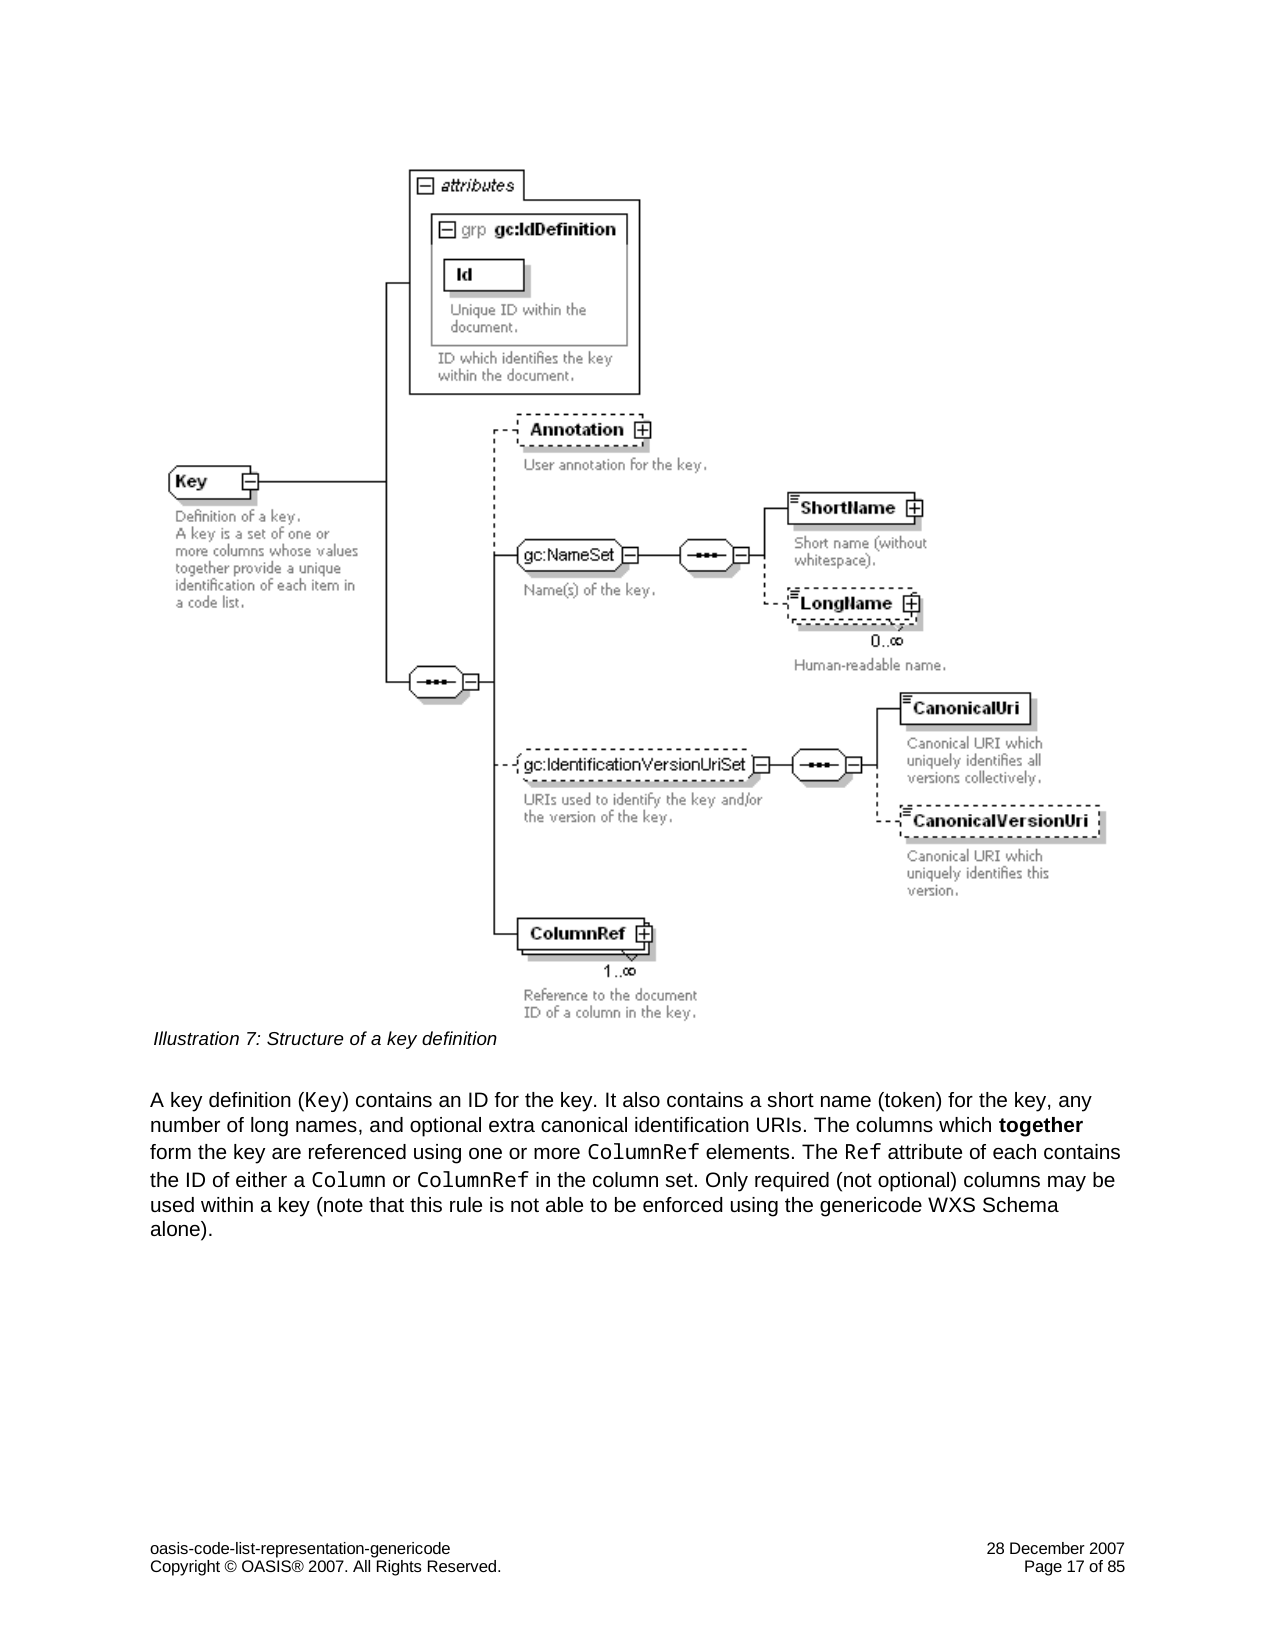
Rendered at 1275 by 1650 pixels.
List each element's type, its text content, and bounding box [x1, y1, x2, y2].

picture [153, 162, 1122, 1029]
text Illustration 7: Structure of a key definition [153, 1029, 1122, 1049]
text A key definition (Key) contains an ID for the key. It also contains a short name (token) for the key, any number of long names, and optional extra canonical identification URIs. The columns which together form the key are referenced using one or more ColumnRef elements. The Ref attribute of each contains the ID of either a Column or ColumnRef in the column set. Only required (not optional) columns may be used within a key (note that this rule is not able to be enforced using the genericode WXS Schema alone). [150, 150, 1125, 1241]
text [153, 150, 1122, 162]
